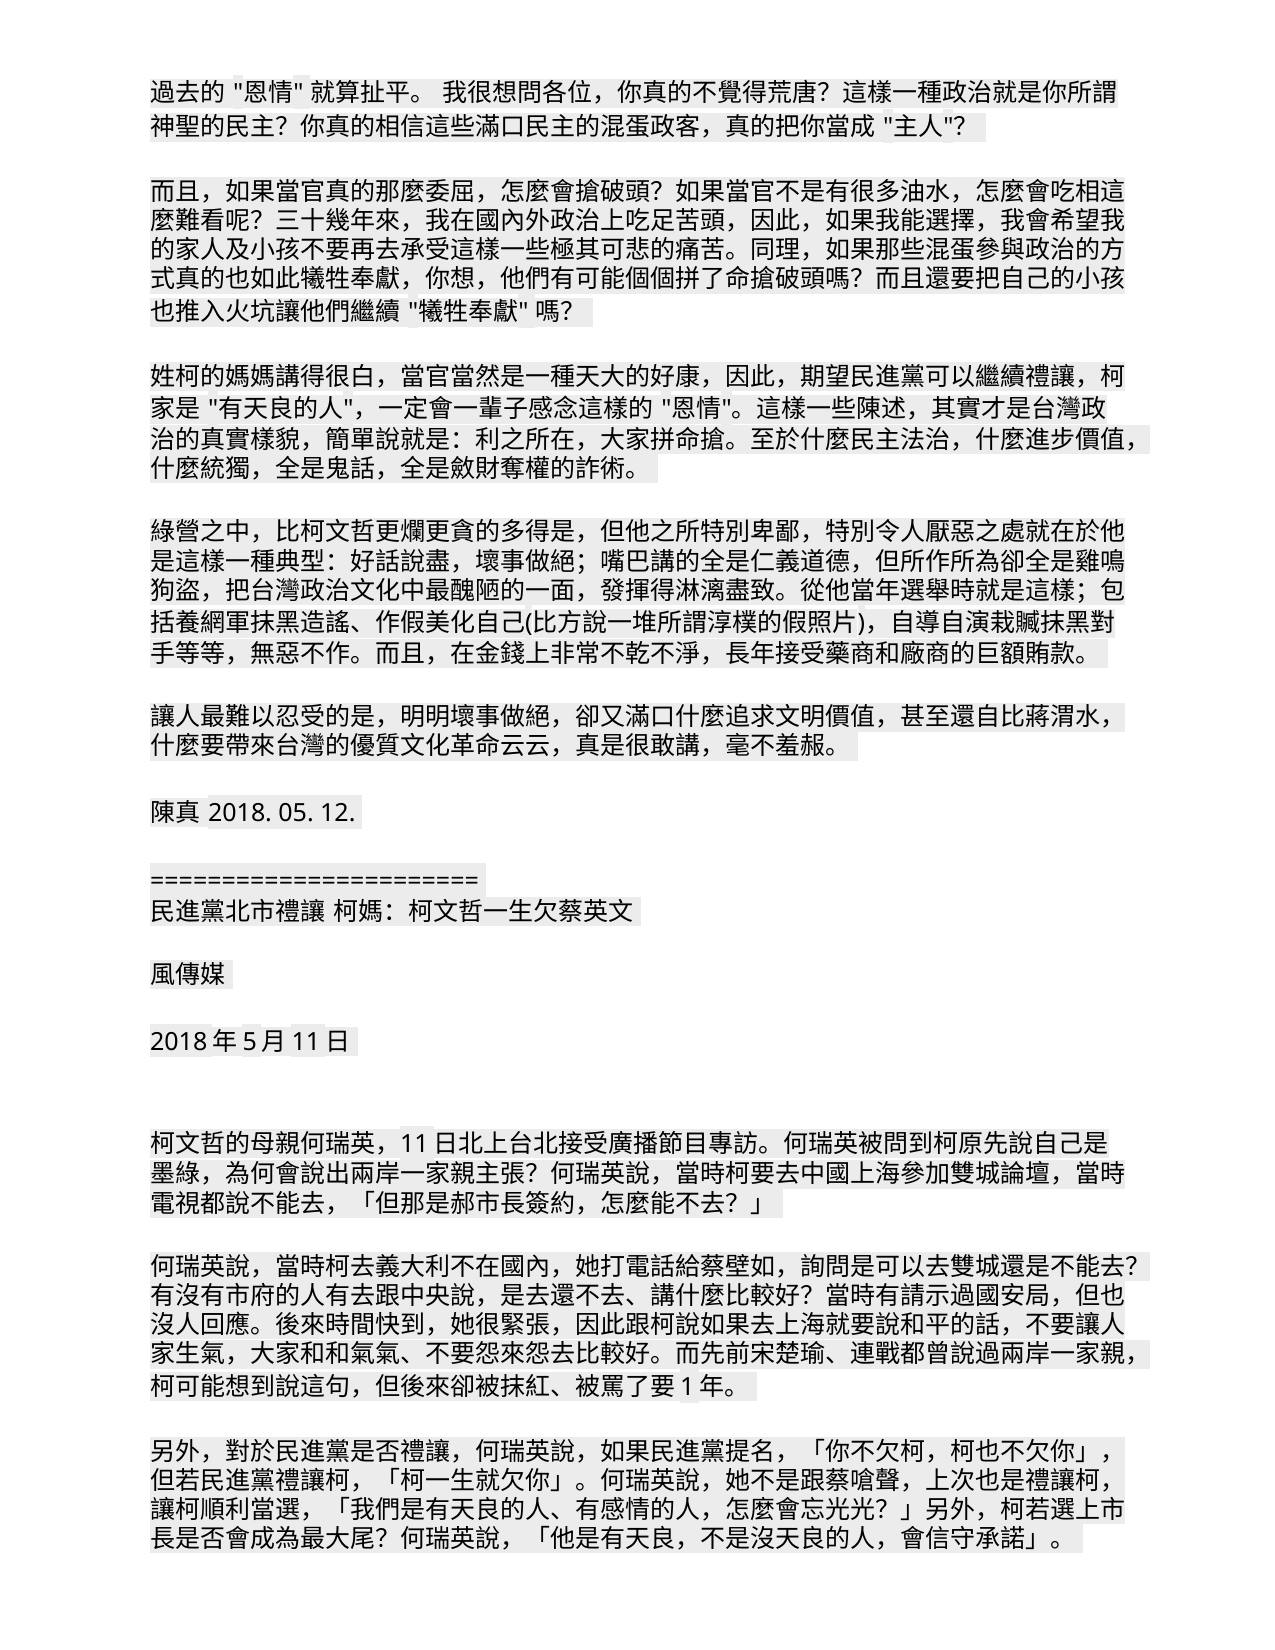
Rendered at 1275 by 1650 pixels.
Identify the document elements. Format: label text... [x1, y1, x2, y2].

text 你能不能想像，比方說文在寅的媽媽動輒跑出來在電視上哭訴，說他兒子被欺負，當官當得好可憐哦，犧牲奉獻卻還要被倫家罵...云云。如果真的那麼可憐，那麼犧牲奉獻，那就不要當官啊，為何還搶破頭？ 而且，這是在演哪一齣？是姓柯的在當市長？還是他媽？市政方面的事根本輪不到他媽來指揮不是嗎？一個局外人居然可以連絡國安局，指點市政，你不覺得荒唐透頂嗎？就比方說一個大學校長的媽經常跑出來在電視上發言，對校務說三道四，你不覺得離譜嗎？這位姓柯的跟他媽，是把市政當成他們的家務事嗎？他們把選民或人民看成什麼了？ 更不可思議的是：當事人似乎不覺得此事荒唐離譜。我很想問各位，這就是你們所引以為榮的現代民主政治？ 姓柯的他媽，甚至還公然喬事情，要民進黨禮讓，那麼，這個 "恩情"，姓柯的一家人將會永遠銘記在心，算是對蔡英文一輩子的虧欠。反之，如果民進黨不禮讓，那就互不相欠，過去的 "恩情" 就算扯平。 我很想問各位，你真的不覺得荒唐？這樣一種政治就是你所謂神聖的民主？你真的相信這些滿口民主的混蛋政客，真的把你當成 "主人"？ 而且，如果當官真的那麼委屈，怎麼會搶破頭？如果當官不是有很多油水，怎麼會吃相這麼難看呢？三十幾年來，我在國內外政治上吃足苦頭，因此，如果我能選擇，我會希望我的家人及小孩不要再去承受這樣一些極其可悲的痛苦。同理，如果那些混蛋參與政治的方式真的也如此犧牲奉獻，你想，他們有可能個個拼了命搶破頭嗎？而且還要把自己的小孩也推入火坑讓他們繼續 "犧牲奉獻" 嗎？ 姓柯的媽媽講得很白，當官當然是一種天大的好康，因此，期望民進黨可以繼續禮讓，柯家是 "有天良的人"，一定會一輩子感念這樣的 "恩情"。這樣一些陳述，其實才是台灣政治的真實樣貌，簡單說就是：利之所在，大家拼命搶。至於什麼民主法治，什麼進步價值，什麼統獨，全是鬼話，全是斂財奪權的詐術。 綠營之中，比柯文哲更爛更貪的多得是，但他之所特別卑鄙，特別令人厭惡之處就在於他是這樣一種典型：好話說盡，壞事做絕；嘴巴講的全是仁義道德，但所作所為卻全是雞鳴狗盜，把台灣政治文化中最醜陋的一面，發揮得淋漓盡致。從他當年選舉時就是這樣；包括養網軍抹黑造謠、作假美化自己(比方說一堆所謂淳樸的假照片)，自導自演栽贓抹黑對手等等，無惡不作。而且，在金錢上非常不乾不淨，長年接受藥商和廠商的巨額賄款。 讓人最難以忍受的是，明明壞事做絕，卻又滿口什麼追求文明價值，甚至還自比蔣渭水，什麼要帶來台灣的優質文化革命云云，真是很敢講，毫不羞赧。 陳真 2018. 05. 12. ======================= 民進黨北市禮讓 柯媽：柯文哲一生欠蔡英文 風傳媒 2018年5月11日 柯文哲的母親何瑞英，11日北上台北接受廣播節目專訪。何瑞英被問到柯原先說自己是墨綠，為何會說出兩岸一家親主張？何瑞英說，當時柯要去中國上海參加雙城論壇，當時電視都說不能去，「但那是郝市長簽約，怎麼能不去？」 何瑞英說，當時柯去義大利不在國內，她打電話給蔡壁如，詢問是可以去雙城還是不能去？有沒有市府的人有去跟中央說，是去還不去、講什麼比較好？當時有請示過國安局，但也沒人回應。後來時間快到，她很緊張，因此跟柯說如果去上海就要說和平的話，不要讓人家生氣，大家和和氣氣、不要怨來怨去比較好。而先前宋楚瑜、連戰都曾說過兩岸一家親，柯可能想到說這句，但後來卻被抹紅、被罵了要1年。 另外，對於民進黨是否禮讓，何瑞英說，如果民進黨提名，「你不欠柯，柯也不欠你」，但若民進黨禮讓柯，「柯一生就欠你」。何瑞英說，她不是跟蔡嗆聲，上次也是禮讓柯，讓柯順利當選，「我們是有天良的人、有感情的人，怎麼會忘光光？」另外，柯若選上市長是否會成為最大尾？何瑞英說，「他是有天良，不是沒天良的人，會信守承諾」。 ====================== 柯媽媽：若民進黨提名 以後互不相欠 2018年5月11日 （中央社記者梁珮綺台北10日電）台北市長柯文哲在9日播出的電台專訪中對兩岸論述態度後續發酵，柯媽媽何瑞英今晚接受政論節目連線時表示，希望不要讓總統蔡英文為難，但若民進黨提名，以後雙方互不相欠。 柯文哲8日晚間接受綠色和平電台「有影上大聲」主持人陳雨鑫專訪，談到對兩岸一家親論述感到不悅的人抱歉、歹勢（台語：抱歉），外界解讀其為爭取與民進黨在年底合作，藉此釋出善意。 柯文哲媽媽何瑞英今晚接受三立電視台政論節目「54新觀點」連線，認為柯文哲說抱歉舉動沒有不好，否則每天被罵，「已經罵了半年多」。 她也強調，她與柯文哲全力支持蔡總統，若蔡總統願意與柯合作，相當歡迎，若蔡總統無法壓下黨內其他人，盼在蔡總統不會為難的情況下處理，不過，柯媽媽說，「如果你要自己提名，以後我們都互不相欠」。 面對主持人陳斐娟詢問有沒有叫柯文哲出來選總統，何瑞英說：「我有我的考量，文哲有文哲的考量，我的考量是選不上（市長）再打算，看是要選（總統）還是怎樣。」如果順利連任，絕對會做滿4年。 何瑞英說到後面有點動氣，心疼兒子當醫生時受人尊敬，當市長後再怎麼認真都是被罵。 [150, 75, 1125, 1553]
